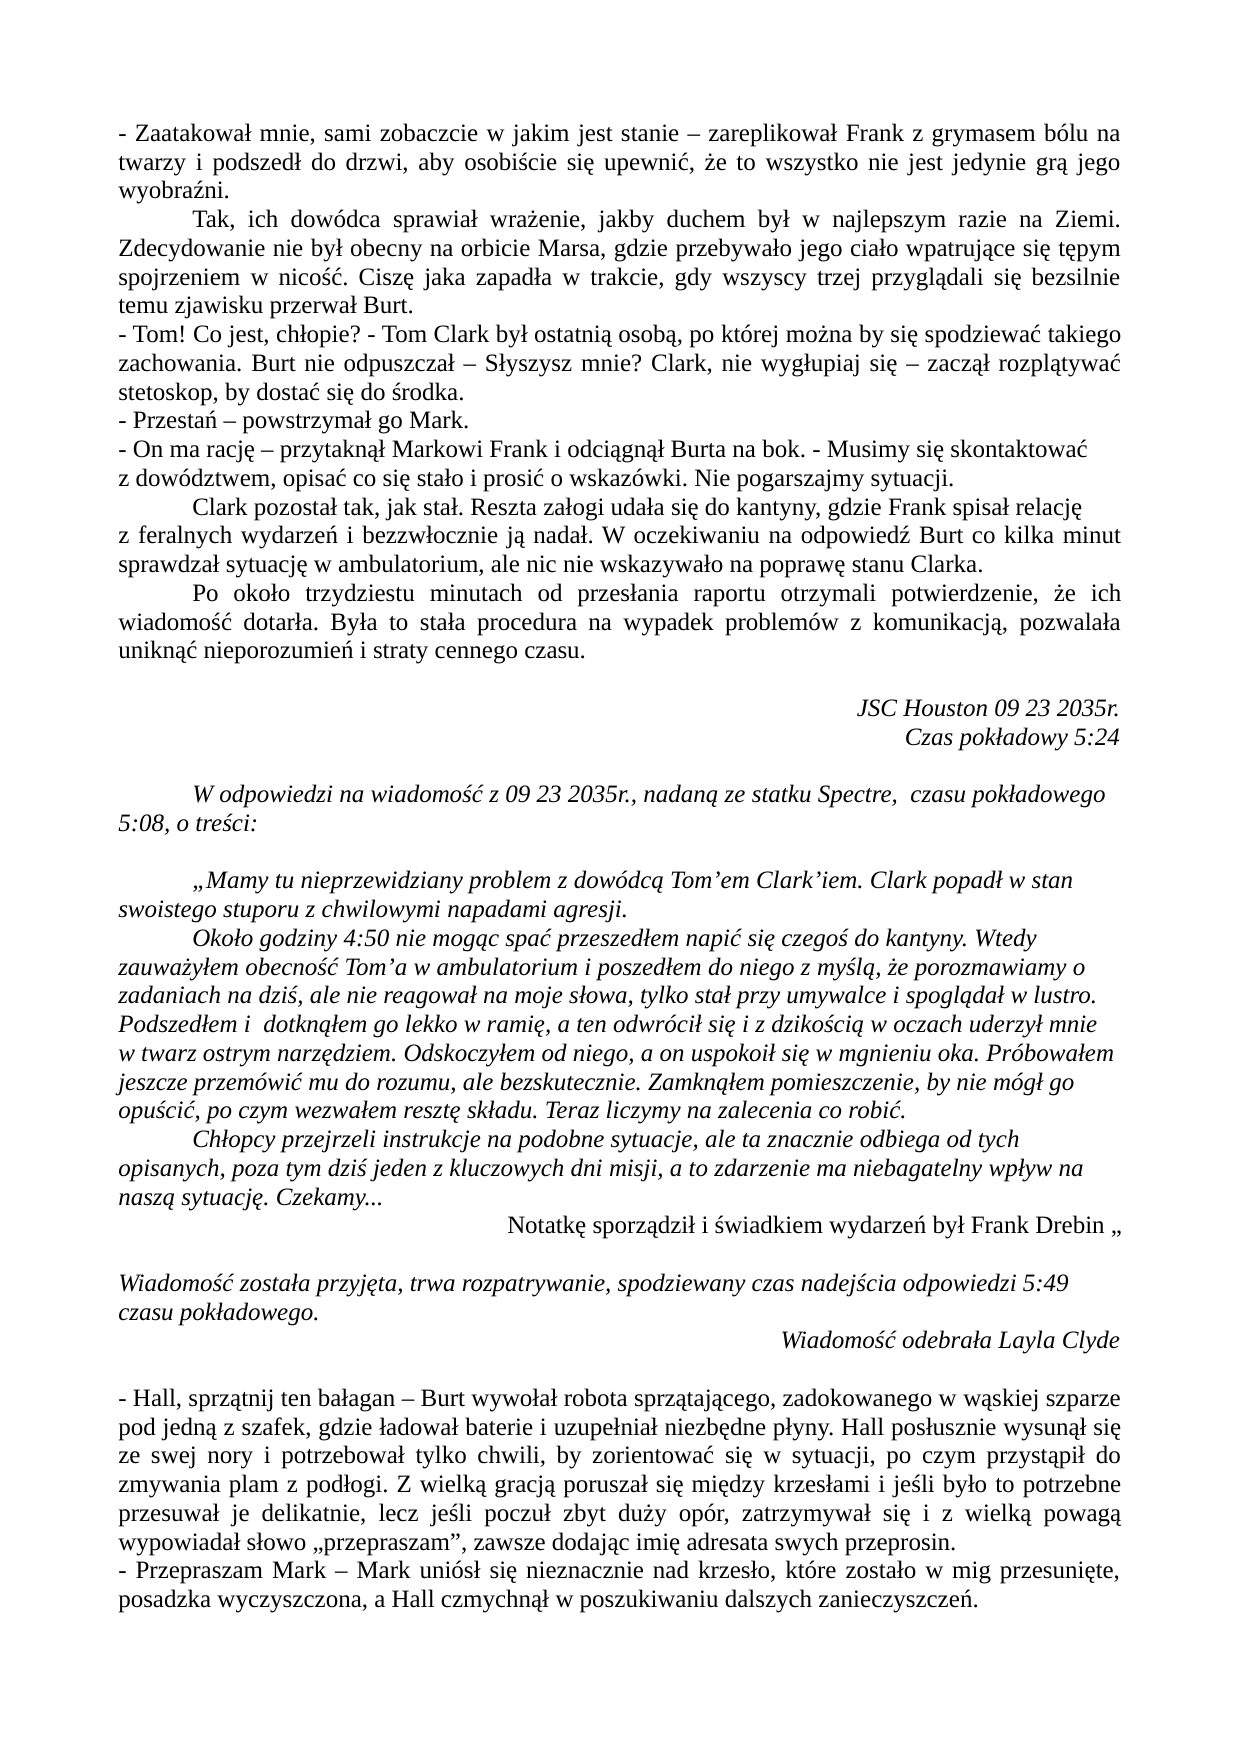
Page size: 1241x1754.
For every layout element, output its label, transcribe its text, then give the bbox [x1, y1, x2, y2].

text - Przepraszam Mark – Mark uniósł się nieznacznie nad krzesło, które zostało w mig przesunięte, posadzka wyczyszczona, a Hall czmychnął w poszukiwaniu dalszych zanieczyszczeń. [118, 1556, 1122, 1613]
text Notatkę sporządził i świadkiem wydarzeń był Frank Drebin „ [118, 1211, 1122, 1239]
text z dowództwem, opisać co się stało i prosić o wskazówki. Nie pogarszajmy sytuacji. [118, 463, 1122, 492]
text Wiadomość została przyjęta, trwa rozpatrywanie, spodziewany czas nadejścia odpowiedzi 5:49 czasu pokładowego. [118, 1268, 1122, 1326]
text Clark pozostał tak, jak stał. Reszta załogi udała się do kantyny, gdzie Frank spisał relację [118, 492, 1122, 521]
text Chłopcy przejrzeli instrukcje na podobne sytuacje, ale ta znacznie odbiega od tych opisanych, poza tym dziś jeden z kluczowych dni misji, a to zdarzenie ma niebagatelny wpływ na naszą sytuację. Czekamy... [118, 1124, 1122, 1211]
text W odpowiedzi na wiadomość z 09 23 2035r., nadaną ze statku Spectre, czasu pokładowego 5:08, o treści: [118, 779, 1122, 837]
text z feralnych wydarzeń i bezzwłocznie ją nadał. W oczekiwaniu na odpowiedź Burt co kilka minut sprawdzał sytuację w ambulatorium, ale nic nie wskazywało na poprawę stanu Clarka. [118, 521, 1122, 578]
text Wiadomość odebrała Layla Clyde [118, 1326, 1122, 1354]
text - Tom! Co jest, chłopie? - Tom Clark był ostatnią osobą, po której można by się spodziewać takiego zachowania. Burt nie odpuszczał – Słyszysz mnie? Clark, nie wygłupiaj się – zaczął rozplątywać stetoskop, by dostać się do środka. [118, 319, 1122, 406]
text Tak, ich dowódca sprawiał wrażenie, jakby duchem był w najlepszym razie na Ziemi. Zdecydowanie nie był obecny na orbicie Marsa, gdzie przebywało jego ciało wpatrujące się tępym spojrzeniem w nicość. Ciszę jaka zapadła w trakcie, gdy wszyscy trzej przyglądali się bezsilnie temu zjawisku przerwał Burt. [118, 204, 1122, 319]
text „Mamy tu nieprzewidziany problem z dowódcą Tom’em Clark’iem. Clark popadł w stan swoistego stuporu z chwilowymi napadami agresji. [118, 866, 1122, 923]
text - Hall, sprzątnij ten bałagan – Burt wywołał robota sprzątającego, zadokowanego w wąskiej szparze pod jedną z szafek, gdzie ładował baterie i uzupełniał niezbędne płyny. Hall posłusznie wysunął się ze swej nory i potrzebował tylko chwili, by zorientować się w sytuacji, po czym przystąpił do zmywania plam z podłogi. Z wielką gracją poruszał się między krzesłami i jeśli było to potrzebne przesuwał je delikatnie, lecz jeśli poczuł zbyt duży opór, zatrzymywał się i z wielką powagą wypowiadał słowo „przepraszam”, zawsze dodając imię adresata swych przeprosin. [118, 1383, 1122, 1556]
text JSC Houston 09 23 2035r. [118, 693, 1122, 722]
text - Zaatakował mnie, sami zobaczcie w jakim jest stanie – zareplikował Frank z grymasem bólu na twarzy i podszedł do drzwi, aby osobiście się upewnić, że to wszystko nie jest jedynie grą jego wyobraźni. [118, 118, 1122, 204]
text Czas pokładowy 5:24 [118, 722, 1122, 751]
text Około godziny 4:50 nie mogąc spać przeszedłem napić się czegoś do kantyny. Wtedy zauważyłem obecność Tom’a w ambulatorium i poszedłem do niego z myślą, że porozmawiamy o zadaniach na dziś, ale nie reagował na moje słowa, tylko stał przy umywalce i spoglądał w lustro. Podszedłem i dotknąłem go lekko w ramię, a ten odwrócił się i z dzikością w oczach uderzył mnie w twarz ostrym narzędziem. Odskoczyłem od niego, a on uspokoił się w mgnieniu oka. Próbowałem jeszcze przemówić mu do rozumu, ale bezskutecznie. Zamknąłem pomieszczenie, by nie mógł go opuścić, po czym wezwałem resztę składu. Teraz liczymy na zalecenia co robić. [118, 923, 1122, 1124]
text - Przestań – powstrzymał go Mark. [118, 406, 1122, 434]
text - On ma rację – przytaknął Markowi Frank i odciągnął Burta na bok. - Musimy się skontaktować [118, 434, 1122, 463]
text Po około trzydziestu minutach od przesłania raportu otrzymali potwierdzenie, że ich wiadomość dotarła. Była to stała procedura na wypadek problemów z komunikacją, pozwalała uniknąć nieporozumień i straty cennego czasu. [118, 578, 1122, 664]
